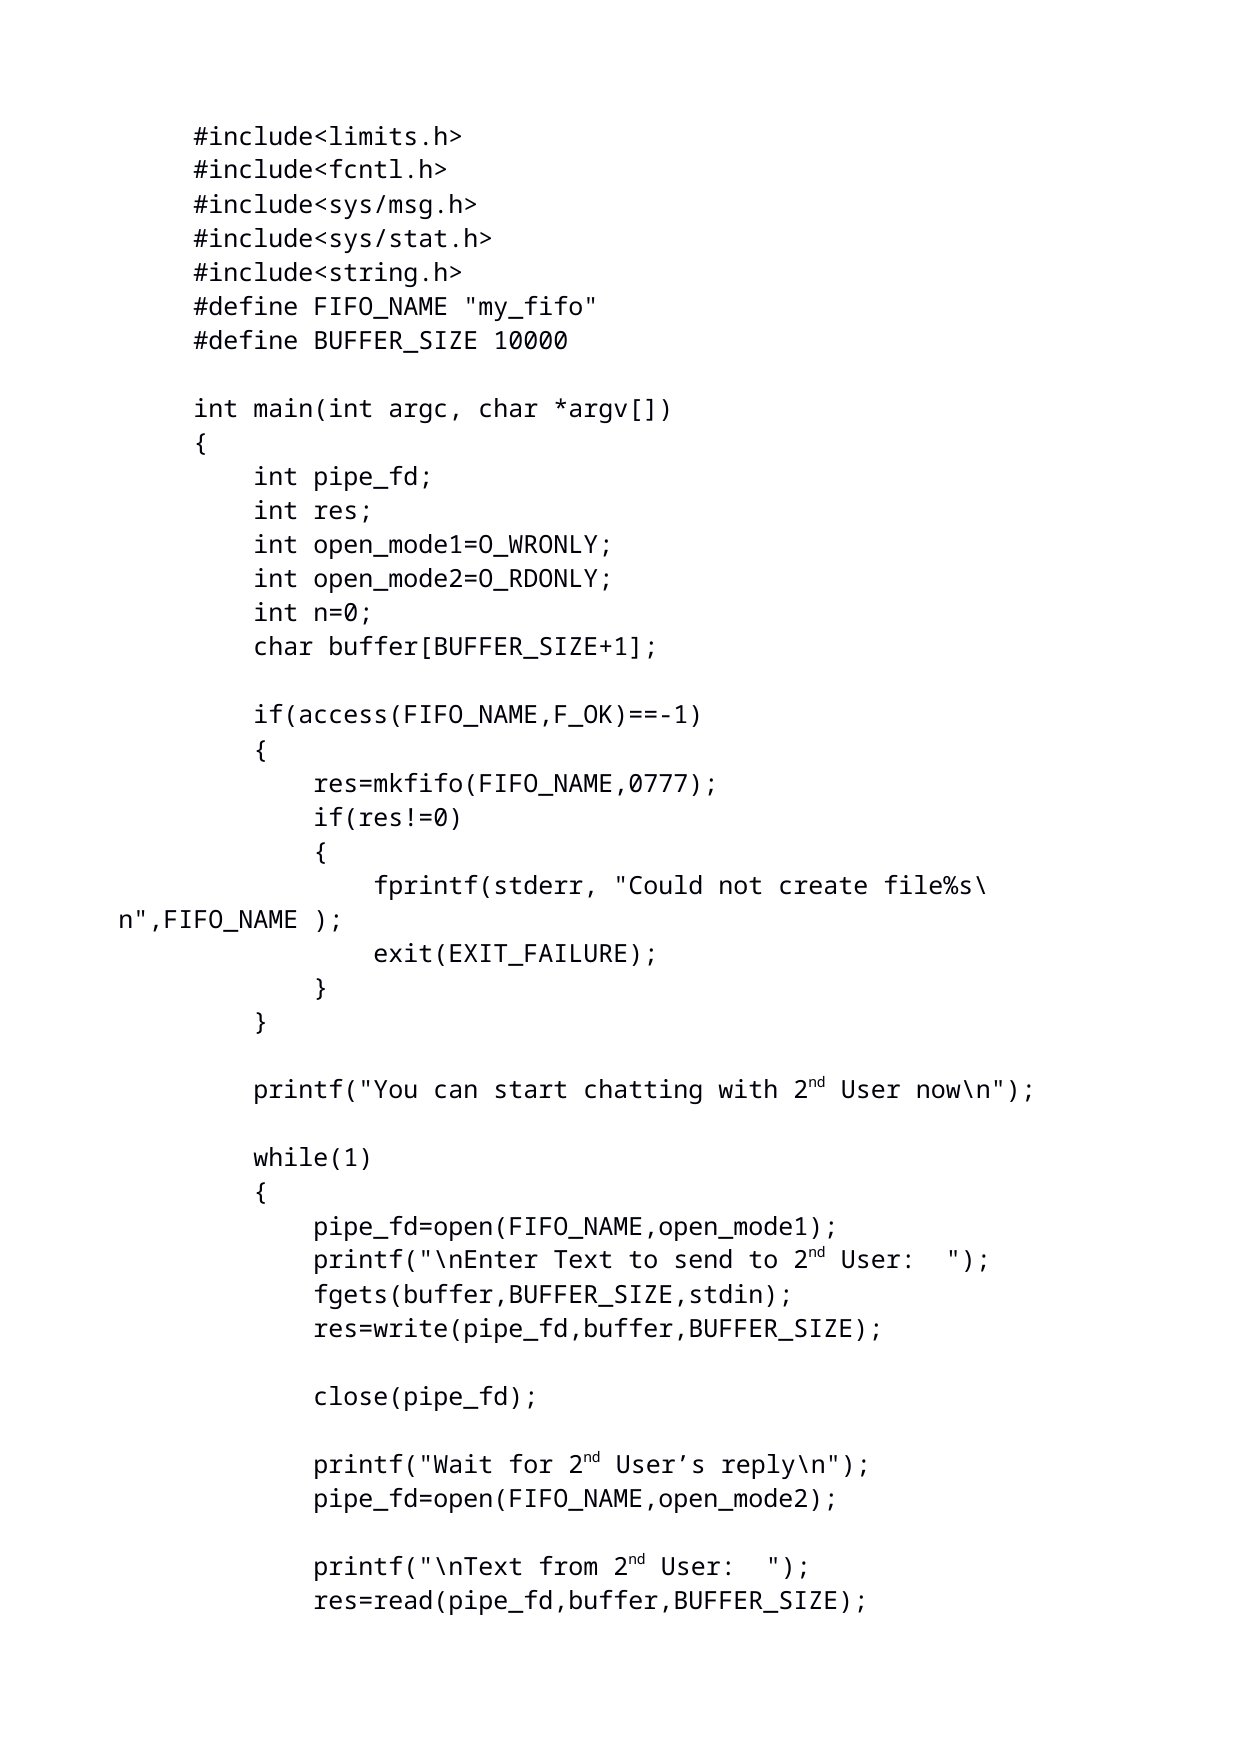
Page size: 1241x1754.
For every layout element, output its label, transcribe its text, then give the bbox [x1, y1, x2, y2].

text int n=0; [118, 595, 1122, 629]
text { [118, 425, 1122, 459]
text { [118, 1174, 1122, 1208]
text printf("\nText from 2nd User: "); [118, 1549, 1122, 1583]
text if(res!=0) [118, 799, 1122, 833]
text { [118, 731, 1122, 765]
text printf("Wait for 2nd User’s reply\n"); [118, 1447, 1122, 1481]
text int main(int argc, char *argv[]) [118, 391, 1122, 425]
text } [118, 970, 1122, 1004]
text while(1) [118, 1140, 1122, 1174]
text int res; [118, 493, 1122, 527]
text #define BUFFER_SIZE 10000 [118, 322, 1122, 357]
text #include<limits.h> [118, 118, 1122, 152]
text char buffer[BUFFER_SIZE+1]; [118, 629, 1122, 663]
text { [118, 833, 1122, 867]
text fprintf(stderr, "Could not create file%s\n",FIFO_NAME ); [118, 867, 1122, 936]
text int pipe_fd; [118, 459, 1122, 493]
text res=write(pipe_fd,buffer,BUFFER_SIZE); [118, 1310, 1122, 1344]
text int open_mode2=O_RDONLY; [118, 561, 1122, 595]
text printf("\nEnter Text to send to 2nd User: "); [118, 1242, 1122, 1276]
text pipe_fd=open(FIFO_NAME,open_mode2); [118, 1481, 1122, 1515]
text #include<sys/stat.h> [118, 220, 1122, 254]
text fgets(buffer,BUFFER_SIZE,stdin); [118, 1276, 1122, 1310]
text #include<fcntl.h> [118, 152, 1122, 186]
text close(pipe_fd); [118, 1378, 1122, 1412]
text pipe_fd=open(FIFO_NAME,open_mode1); [118, 1208, 1122, 1242]
text #include<sys/msg.h> [118, 186, 1122, 220]
text res=read(pipe_fd,buffer,BUFFER_SIZE); [118, 1583, 1122, 1617]
text int open_mode1=O_WRONLY; [118, 527, 1122, 561]
text #define FIFO_NAME "my_fifo" [118, 288, 1122, 322]
text } [118, 1004, 1122, 1038]
text #include<string.h> [118, 254, 1122, 288]
text exit(EXIT_FAILURE); [118, 936, 1122, 970]
text if(access(FIFO_NAME,F_OK)==-1) [118, 697, 1122, 731]
text printf("You can start chatting with 2nd User now\n"); [118, 1072, 1122, 1106]
text res=mkfifo(FIFO_NAME,0777); [118, 765, 1122, 799]
